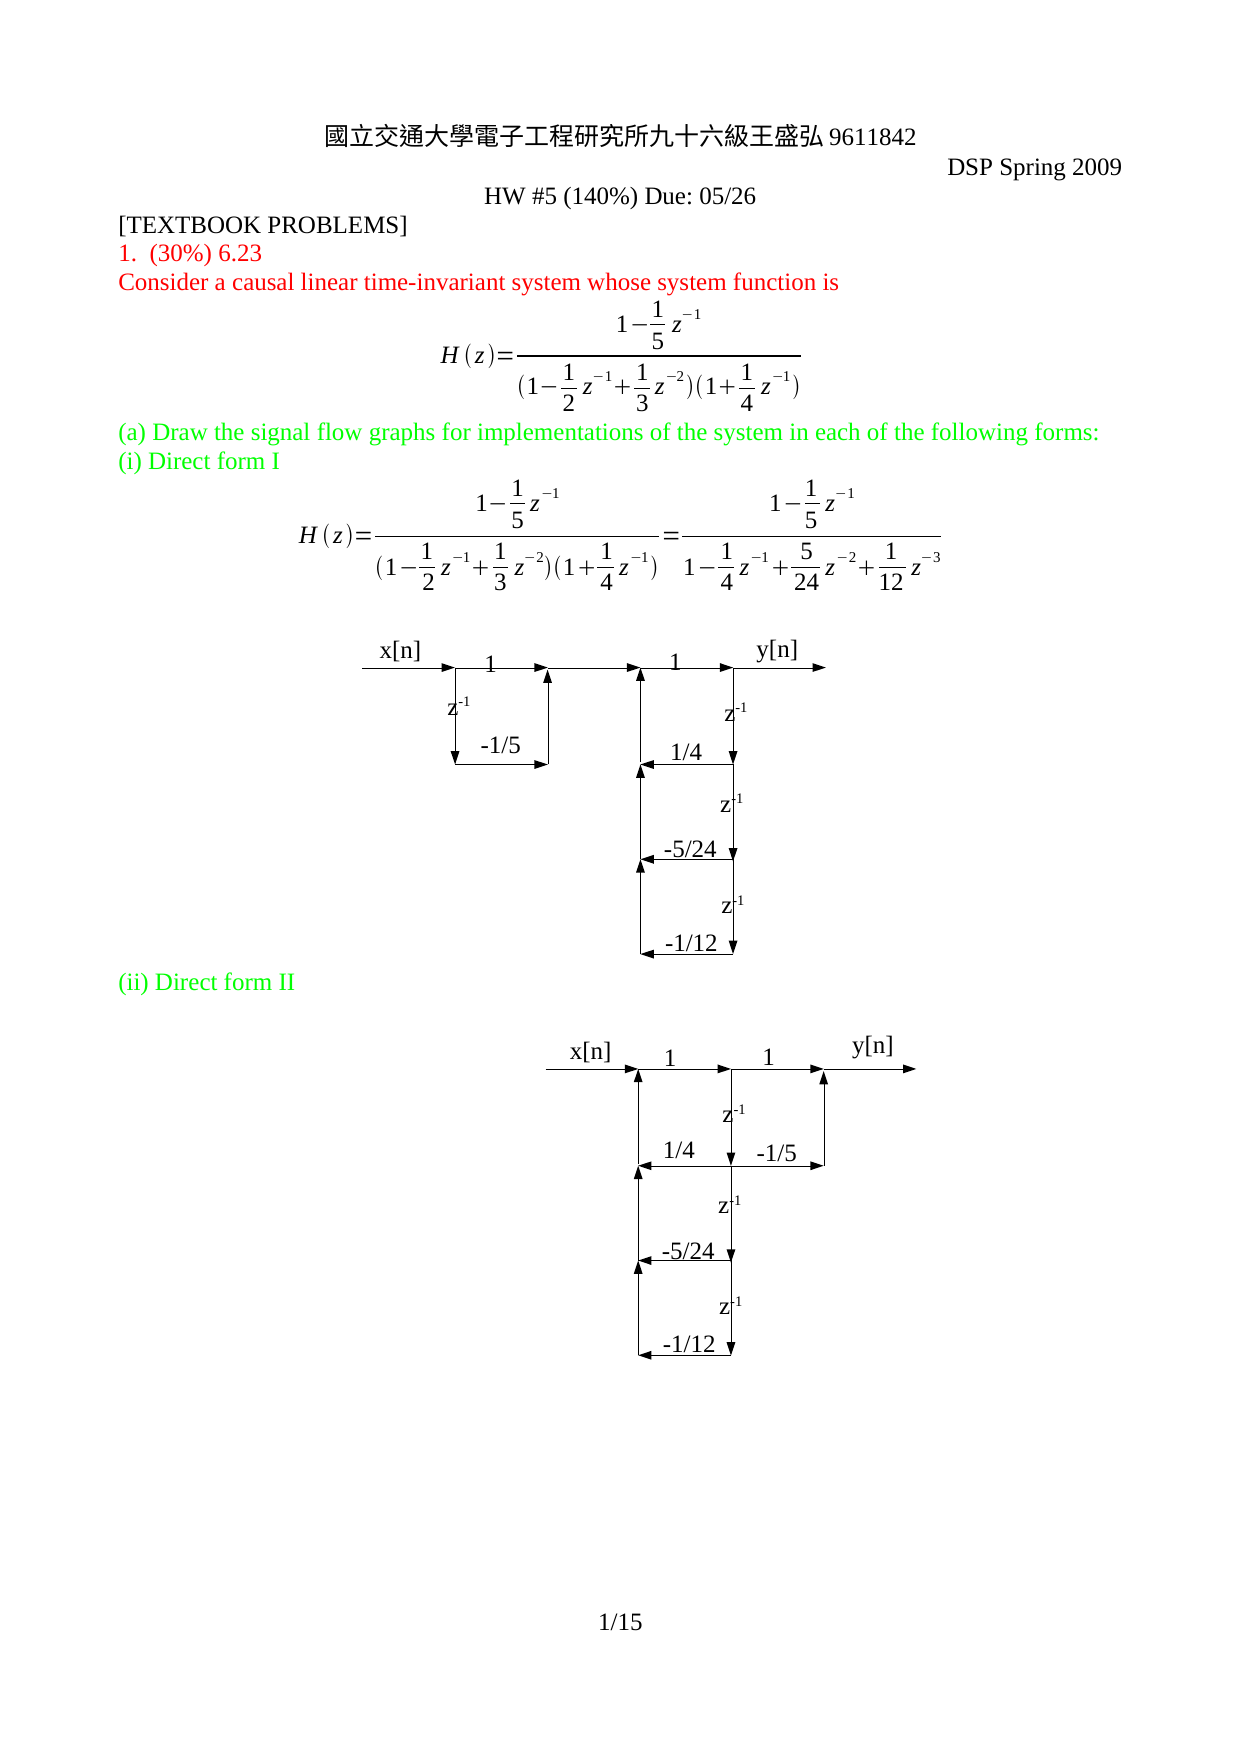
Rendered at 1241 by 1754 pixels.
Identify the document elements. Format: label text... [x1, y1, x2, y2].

text [TEXTBOOK PROBLEMS] [118, 210, 1122, 238]
text (ii) Direct form II [118, 625, 1122, 996]
text Consider a causal linear time-invariant system whose system function is [118, 267, 1122, 296]
text DSP Spring 2009 [118, 152, 1122, 181]
text 1. (30%) 6.23 [118, 238, 1122, 267]
text HW #5 (140%) Due: 05/26 [118, 181, 1122, 210]
text (i) Direct form I [118, 446, 1122, 475]
text 國立交通大學電子工程研究所九十六級王盛弘9611842 [118, 118, 1122, 152]
text (a) Draw the signal flow graphs for implementations of the system in each of the following forms: [118, 417, 1122, 446]
